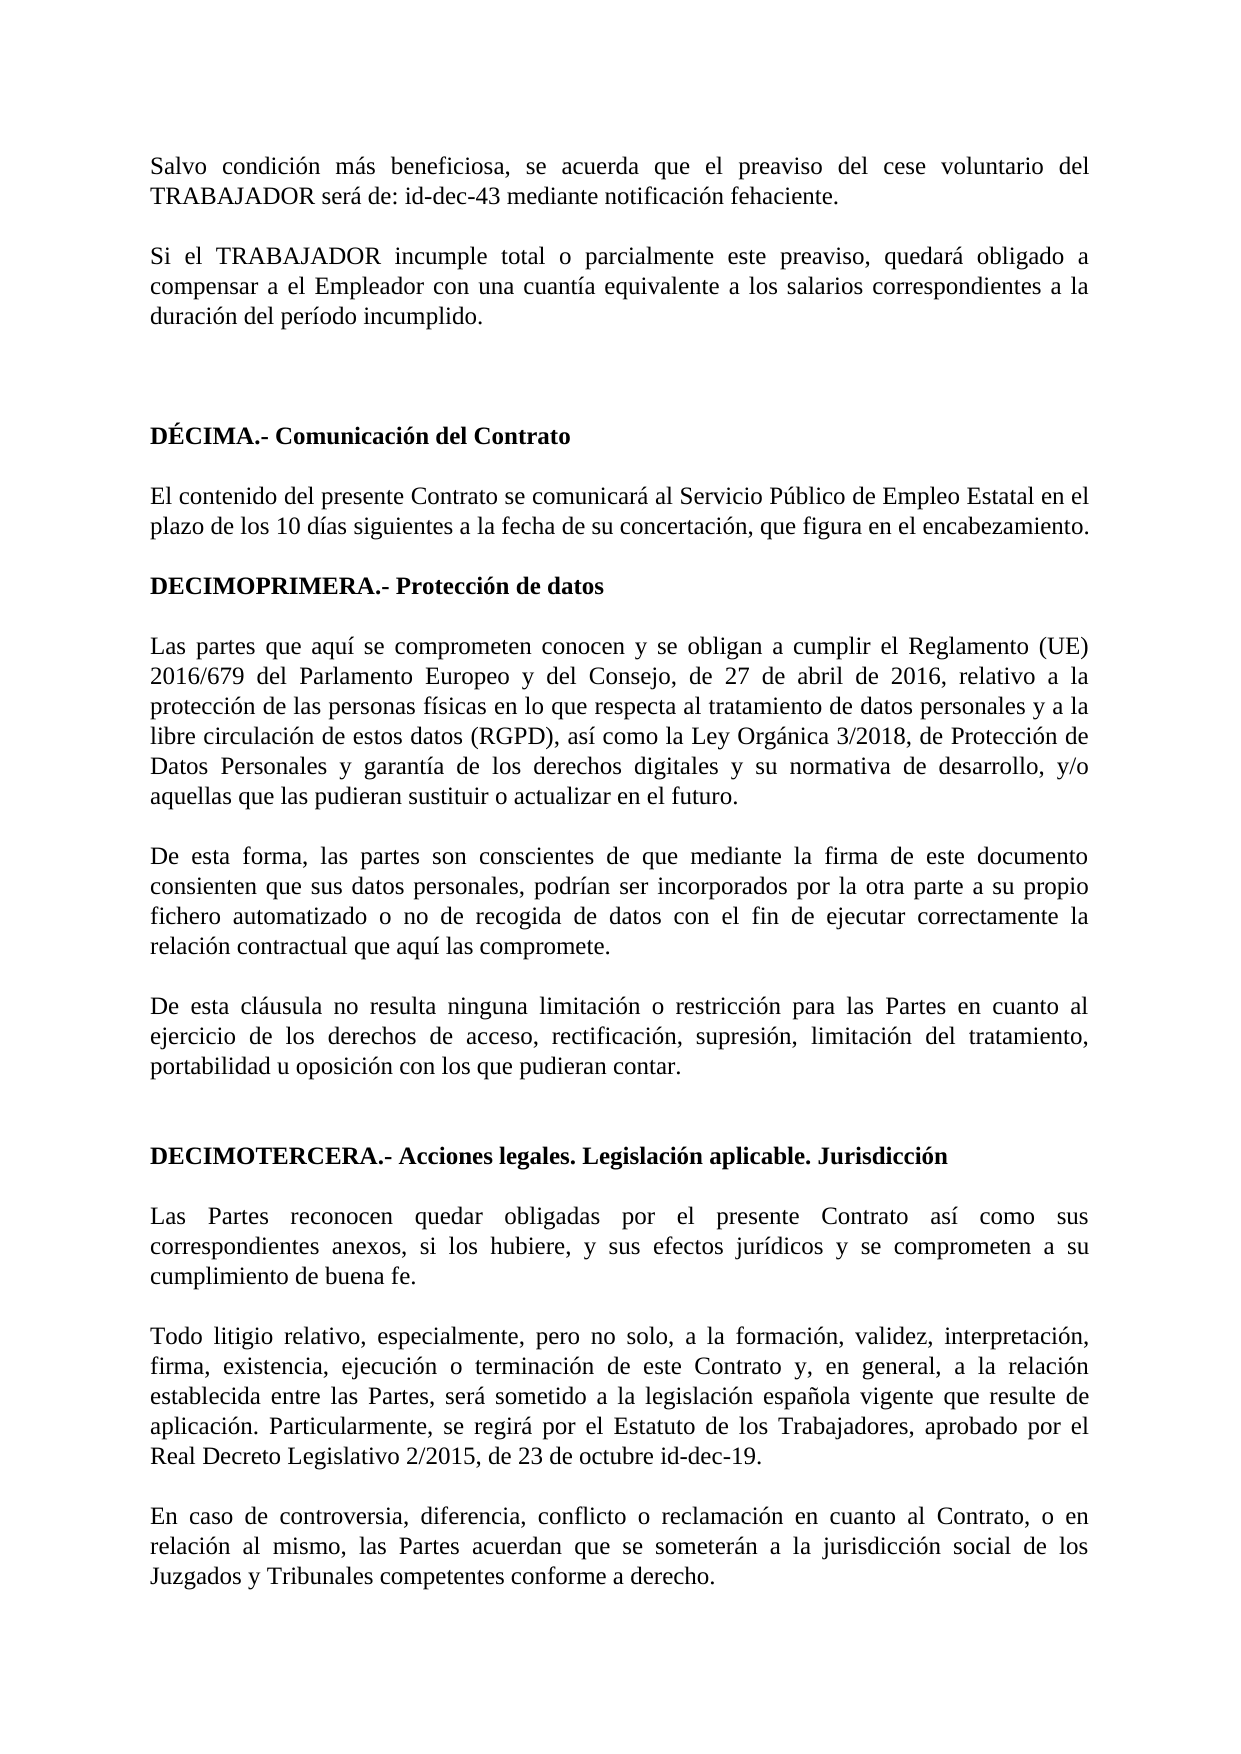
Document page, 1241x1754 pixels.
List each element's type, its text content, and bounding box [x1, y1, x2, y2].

text El contenido del presente Contrato se comunicará al Servicio Público de Empleo Estatal en el plazo de los 10 días siguientes a la fecha de su concertación, que figura en el encabezamiento. [150, 480, 1090, 540]
text DÉCIMA.- Comunicación del Contrato [150, 420, 1090, 450]
text Las partes que aquí se comprometen conocen y se obligan a cumplir el Reglamento (UE) 2016/679 del Parlamento Europeo y del Consejo, de 27 de abril de 2016, relativo a la protección de las personas físicas en lo que respecta al tratamiento de datos personales y a la libre circulación de estos datos (RGPD), así como la Ley Orgánica 3/2018, de Protección de Datos Personales y garantía de los derechos digitales y su normativa de desarrollo, y/o aquellas que las pudieran sustituir o actualizar en el futuro. [150, 630, 1090, 810]
text De esta forma, las partes son conscientes de que mediante la firma de este documento consienten que sus datos personales, podrían ser incorporados por la otra parte a su propio fichero automatizado o no de recogida de datos con el fin de ejecutar correctamente la relación contractual que aquí las compromete. [150, 840, 1090, 960]
text Salvo condición más beneficiosa, se acuerda que el preaviso del cese voluntario del TRABAJADOR será de: id-dec-43 mediante notificación fehaciente. [150, 150, 1090, 210]
text DECIMOTERCERA.- Acciones legales. Legislación aplicable. Jurisdicción [150, 1140, 1090, 1170]
text En caso de controversia, diferencia, conflicto o reclamación en cuanto al Contrato, o en relación al mismo, las Partes acuerdan que se someterán a la jurisdicción social de los Juzgados y Tribunales competentes conforme a derecho. [150, 1500, 1090, 1590]
text Si el TRABAJADOR incumple total o parcialmente este preaviso, quedará obligado a compensar a el Empleador con una cuantía equivalente a los salarios correspondientes a la duración del período incumplido. [150, 240, 1090, 330]
text Las Partes reconocen quedar obligadas por el presente Contrato así como sus correspondientes anexos, si los hubiere, y sus efectos jurídicos y se comprometen a su cumplimiento de buena fe. [150, 1200, 1090, 1290]
text Todo litigio relativo, especialmente, pero no solo, a la formación, validez, interpretación, firma, existencia, ejecución o terminación de este Contrato y, en general, a la relación establecida entre las Partes, será sometido a la legislación española vigente que resulte de aplicación. Particularmente, se regirá por el Estatuto de los Trabajadores, aprobado por el Real Decreto Legislativo 2/2015, de 23 de octubre id-dec-19. [150, 1320, 1090, 1470]
text DECIMOPRIMERA.- Protección de datos [150, 570, 1090, 600]
text De esta cláusula no resulta ninguna limitación o restricción para las Partes en cuanto al ejercicio de los derechos de acceso, rectificación, supresión, limitación del tratamiento, portabilidad u oposición con los que pudieran contar. [150, 990, 1090, 1080]
